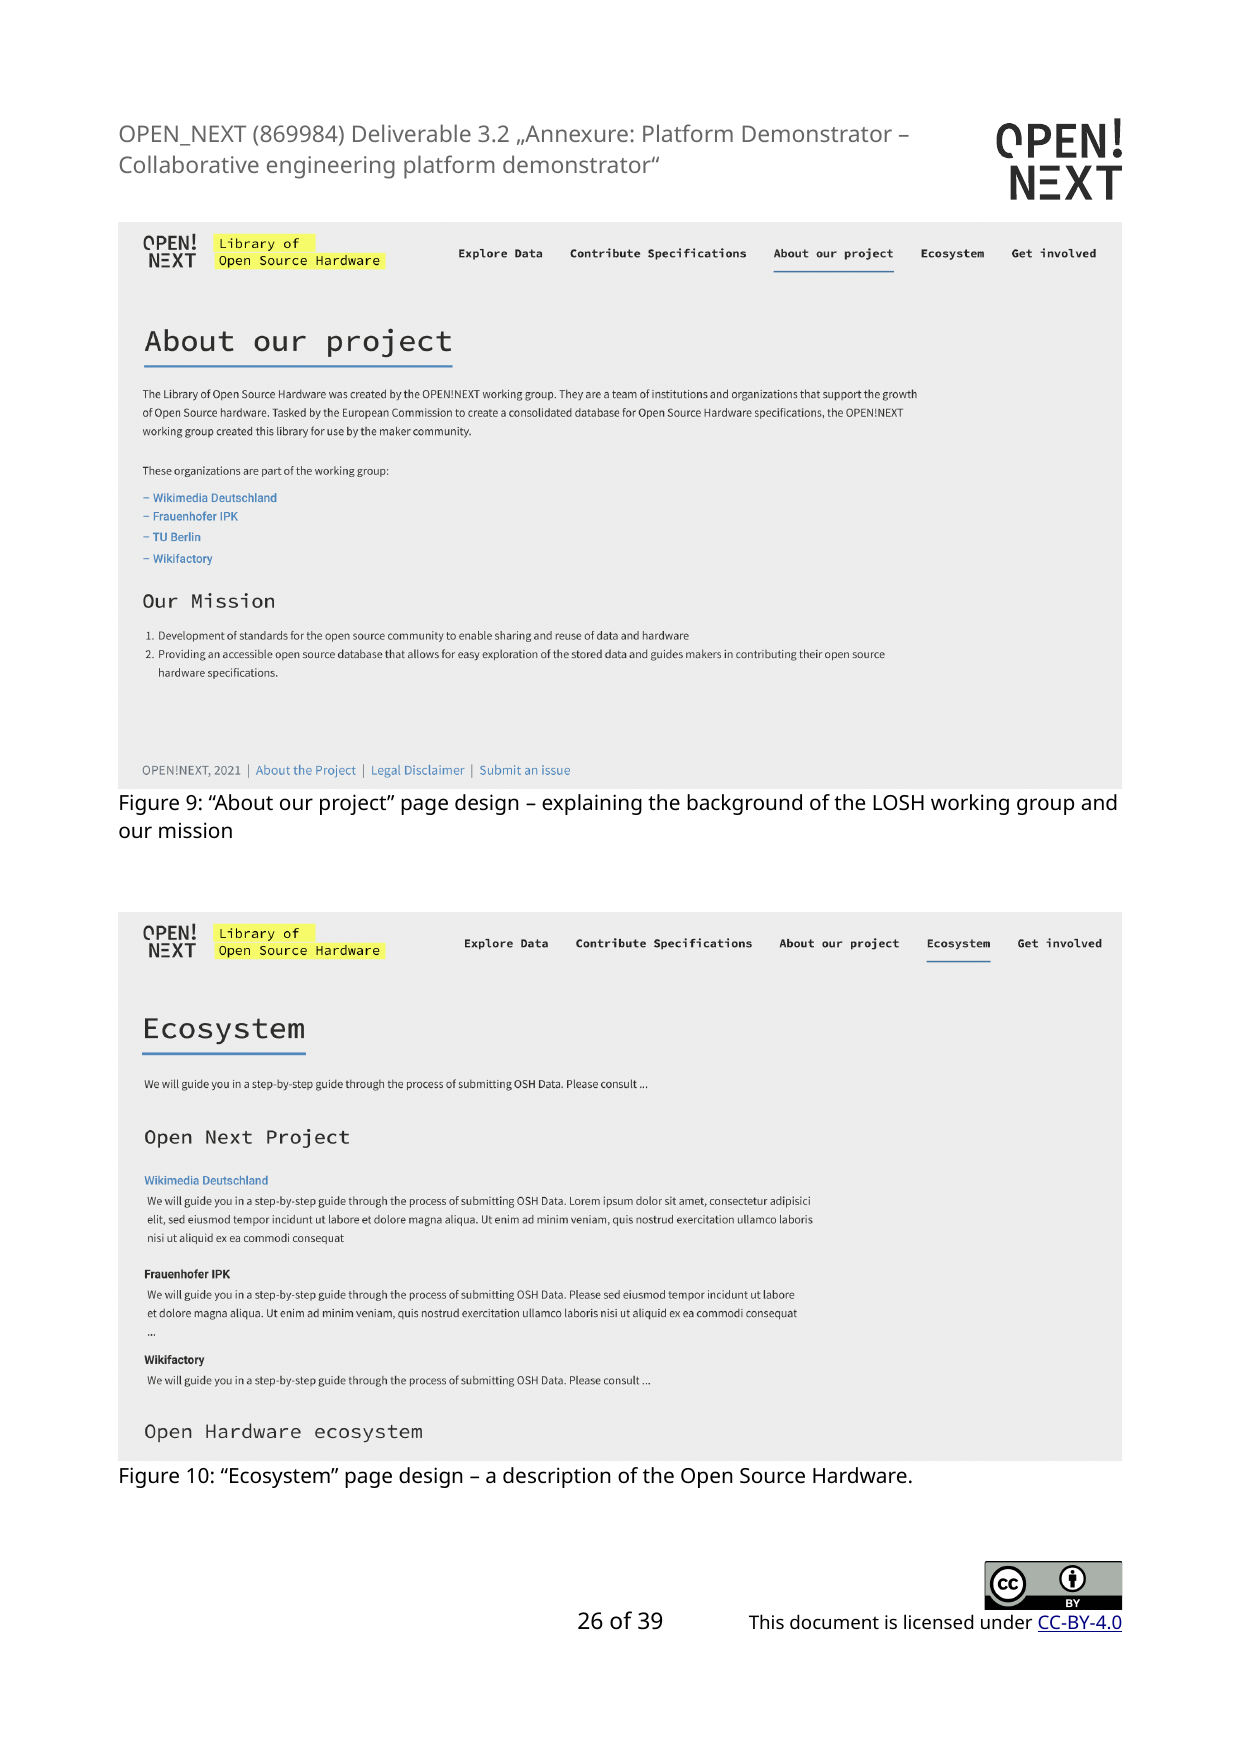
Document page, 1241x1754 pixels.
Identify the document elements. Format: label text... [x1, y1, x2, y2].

picture [118, 912, 1123, 1461]
text Figure 10: “Ecosystem” page design – a description of the Open Source Hardware. [118, 1461, 1122, 1489]
picture [118, 222, 1123, 789]
text Figure 9: “About our project” page design – explaining the background of the LOSH working group and our mission [118, 789, 1122, 845]
picture [984, 1561, 1123, 1610]
